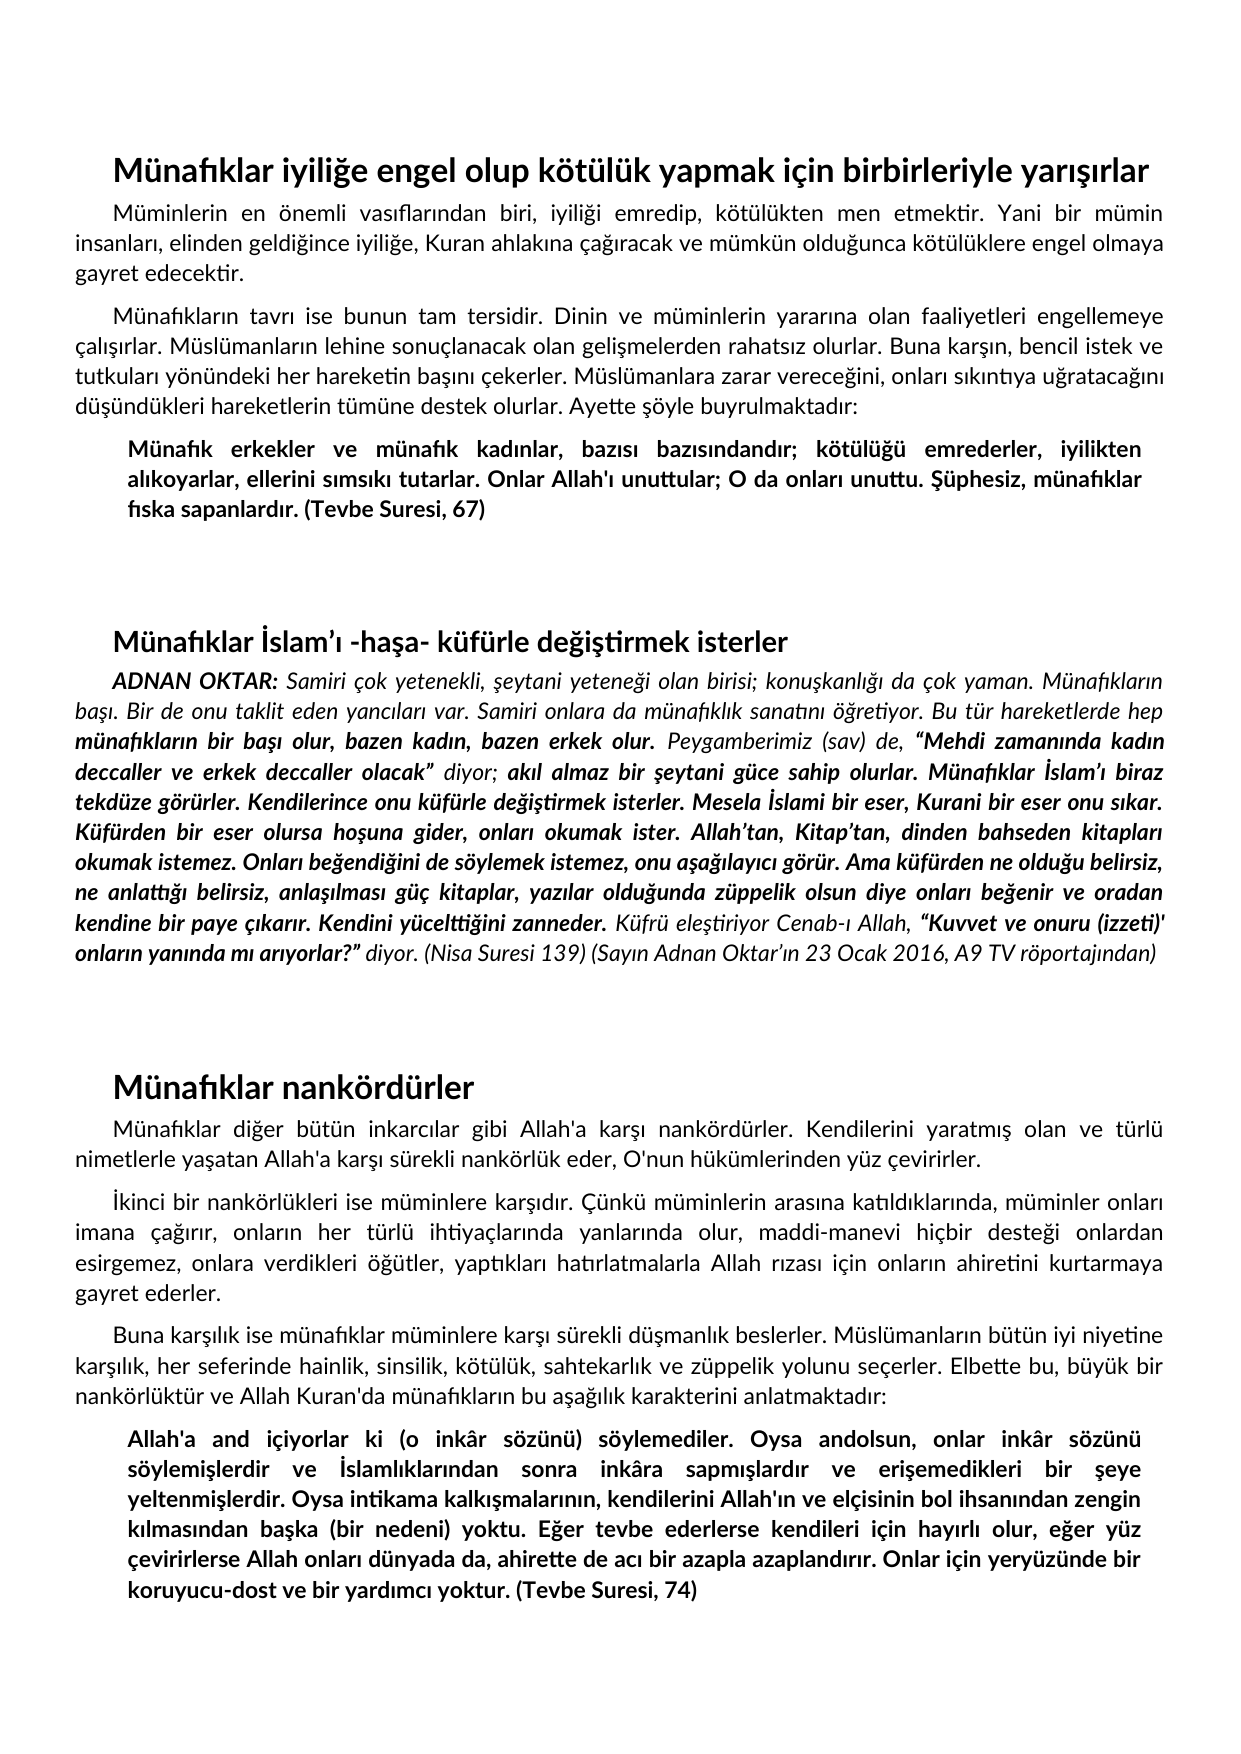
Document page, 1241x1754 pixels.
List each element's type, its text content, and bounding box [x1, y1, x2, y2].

subtitle Münafıklar nankördürler [112, 1067, 1165, 1107]
subtitle Münafıklar iyiliğe engel olup kötülük yapmak için birbirleriyle yarışırlar [112, 150, 1165, 190]
text Münafıkların tavrı ise bunun tam tersidir. Dinin ve müminlerin yararına olan faaliyetleri engellemeye çalışırlar. Müslümanların lehine sonuçlanacak olan gelişmelerden rahatsız olurlar. Buna karşın, bencil istek ve tutkuları yönündeki her hareketin başını çekerler. Müslümanlara zarar vereceğini, onları sıkıntıya uğratacağını düşündükleri hareketlerin tümüne destek olurlar. Ayette şöyle buyrulmaktadır: [75, 301, 1165, 419]
text Müminlerin en önemli vasıflarından biri, iyiliği emredip, kötülükten men etmektir. Yani bir mümin insanları, elinden geldiğince iyiliğe, Kuran ahlakına çağıracak ve mümkün olduğunca kötülüklere engel olmaya gayret edecektir. [75, 198, 1165, 286]
text Münafık erkekler ve münafık kadınlar, bazısı bazısındandır; kötülüğü emrederler, iyilikten alıkoyarlar, ellerini sımsıkı tutarlar. Onlar Allah'ı unuttular; O da onları unuttu. Şüphesiz, münafıklar fıska sapanlardır. (Tevbe Suresi, 67) [127, 435, 1143, 523]
text ADNAN OKTAR: Samiri çok yetenekli, şeytani yeteneği olan birisi; konuşkanlığı da çok yaman. Münafıkların başı. Bir de onu taklit eden yancıları var. Samiri onlara da münafıklık sanatını öğretiyor. Bu tür hareketlerde hep münafıkların bir başı olur, bazen kadın, bazen erkek olur. Peygamberimiz (sav) de, “Mehdi zamanında kadın deccaller ve erkek deccaller olacak” diyor; akıl almaz bir şeytani güce sahip olurlar. Münafıklar İslam’ı biraz tekdüze görürler. Kendilerince onu küfürle değiştirmek isterler. Mesela İslami bir eser, Kurani bir eser onu sıkar. Küfürden bir eser olursa hoşuna gider, onları okumak ister. Allah’tan, Kitap’tan, dinden bahseden kitapları okumak istemez. Onları beğendiğini de söylemek istemez, onu aşağılayıcı görür. Ama küfürden ne olduğu belirsiz, ne anlattığı belirsiz, anlaşılması güç kitaplar, yazılar olduğunda züppelik olsun diye onları beğenir ve oradan kendine bir paye çıkarır. Kendini yücelttiğini zanneder. Küfrü eleştiriyor Cenab-ı Allah, “Kuvvet ve onuru (izzeti)' onların yanında mı arıyorlar?” diyor. (Nisa Suresi 139) (Sayın Adnan Oktar’ın 23 Ocak 2016, A9 TV röportajından) [75, 667, 1165, 966]
text İkinci bir nankörlükleri ise müminlere karşıdır. Çünkü müminlerin arasına katıldıklarında, müminler onları imana çağırır, onların her türlü ihtiyaçlarında yanlarında olur, maddi-manevi hiçbir desteği onlardan esirgemez, onlara verdikleri öğütler, yaptıkları hatırlatmalarla Allah rızası için onların ahiretini kurtarmaya gayret ederler. [75, 1188, 1165, 1306]
text Buna karşılık ise münafıklar müminlere karşı sürekli düşmanlık beslerler. Müslümanların bütün iyi niyetine karşılık, her seferinde hainlik, sinsilik, kötülük, sahtekarlık ve züppelik yolunu seçerler. Elbette bu, büyük bir nankörlüktür ve Allah Kuran'da münafıkların bu aşağılık karakterini anlatmaktadır: [75, 1321, 1165, 1409]
text Münafıklar diğer bütün inkarcılar gibi Allah'a karşı nankördürler. Kendilerini yaratmış olan ve türlü nimetlerle yaşatan Allah'a karşı sürekli nankörlük eder, O'nun hükümlerinden yüz çevirirler. [75, 1115, 1165, 1173]
subtitle Münafıklar İslam’ı -haşa- küfürle değiştirmek isterler [112, 623, 1165, 658]
text Allah'a and içiyorlar ki (o inkâr sözünü) söylemediler. Oysa andolsun, onlar inkâr sözünü söylemişlerdir ve İslamlıklarından sonra inkâra sapmışlardır ve erişemedikleri bir şeye yeltenmişlerdir. Oysa intikama kalkışmalarının, kendilerini Allah'ın ve elçisinin bol ihsanından zengin kılmasından başka (bir nedeni) yoktu. Eğer tevbe ederlerse kendileri için hayırlı olur, eğer yüz çevirirlerse Allah onları dünyada da, ahirette de acı bir azapla azaplandırır. Onlar için yeryüzünde bir koruyucu-dost ve bir yardımcı yoktur. (Tevbe Suresi, 74) [127, 1424, 1143, 1603]
